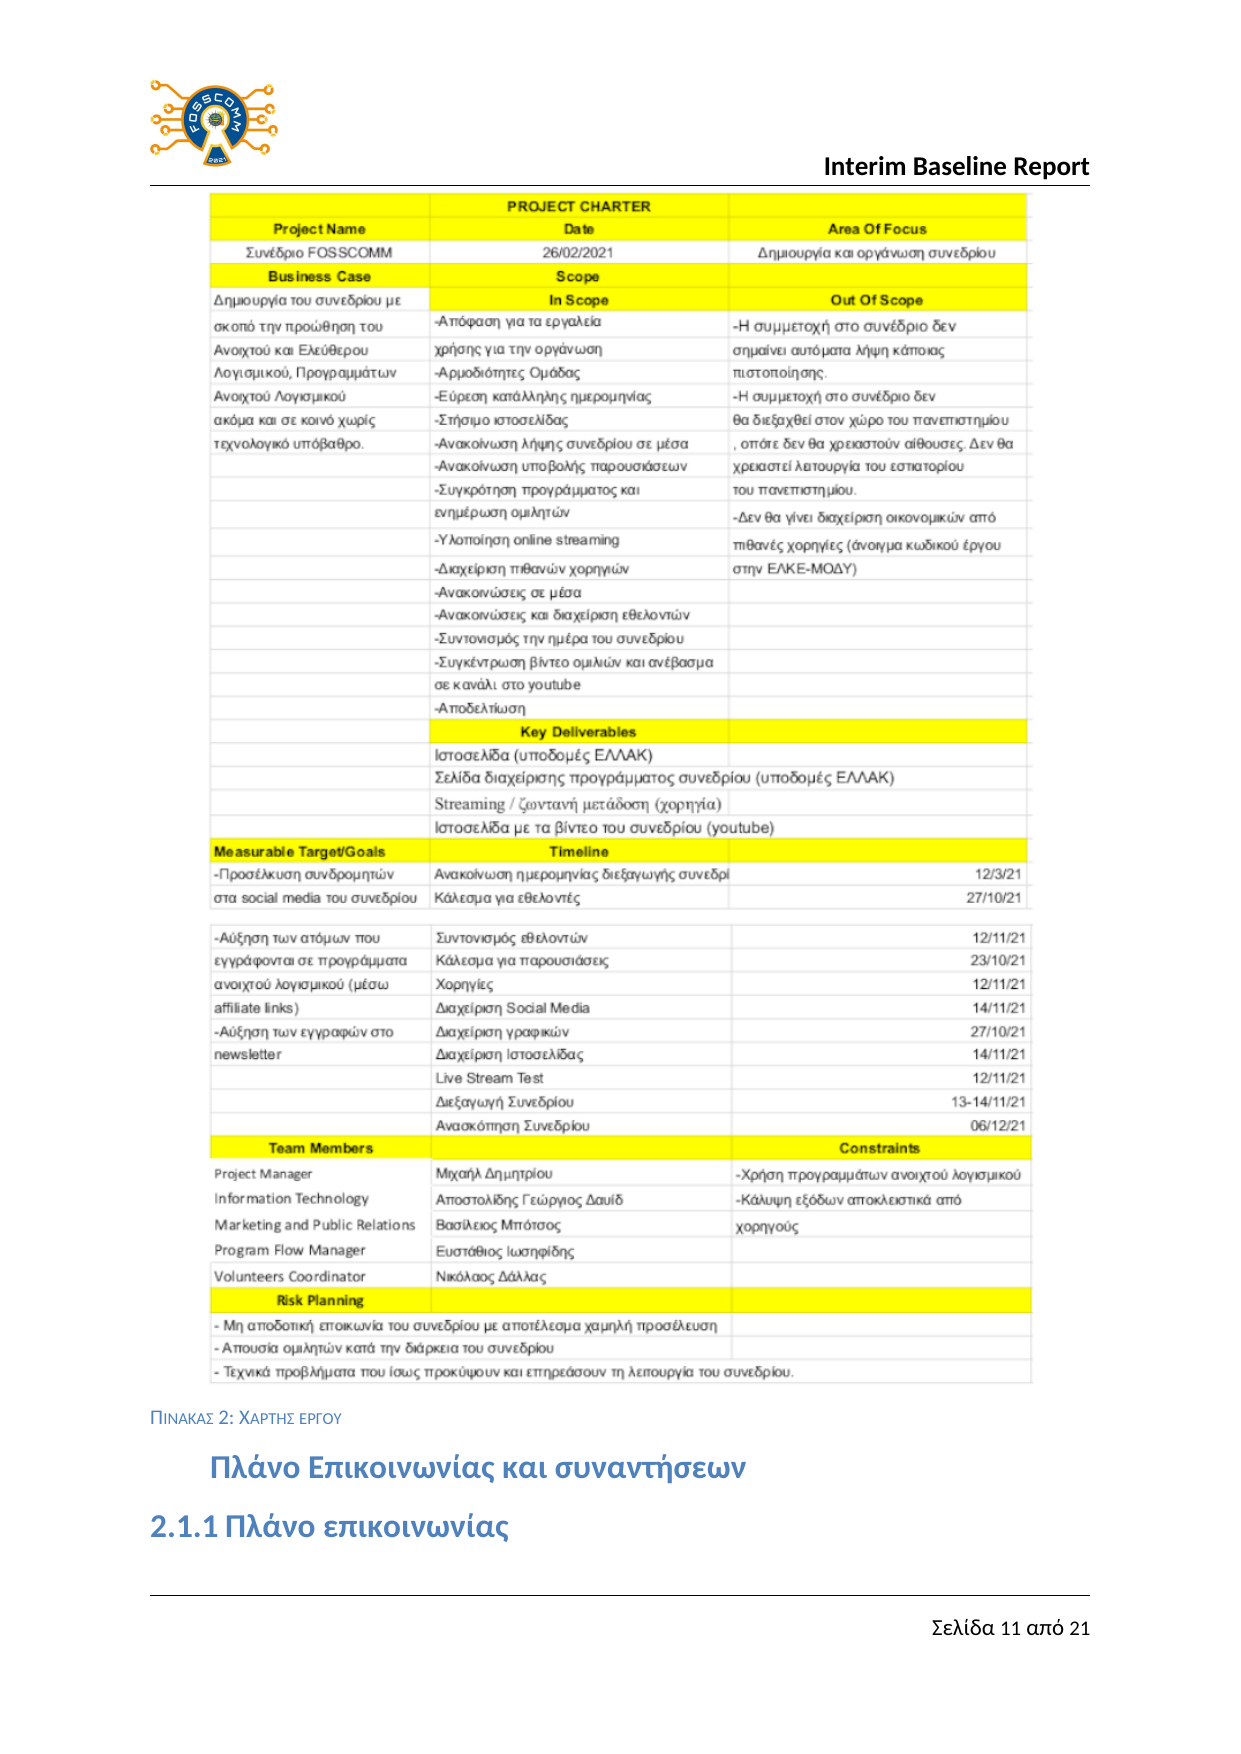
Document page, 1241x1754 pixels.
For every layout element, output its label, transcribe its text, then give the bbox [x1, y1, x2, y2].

text Πίνακας 2: Χάρτης εργου [150, 1404, 1090, 1430]
text Πλάνο Επικοινωνίας και συναντήσεων [210, 1446, 1090, 1487]
list Πλάνο επικοινωνίας [150, 1505, 1090, 1546]
picture [150, 73, 278, 176]
picture [205, 186, 1035, 1389]
